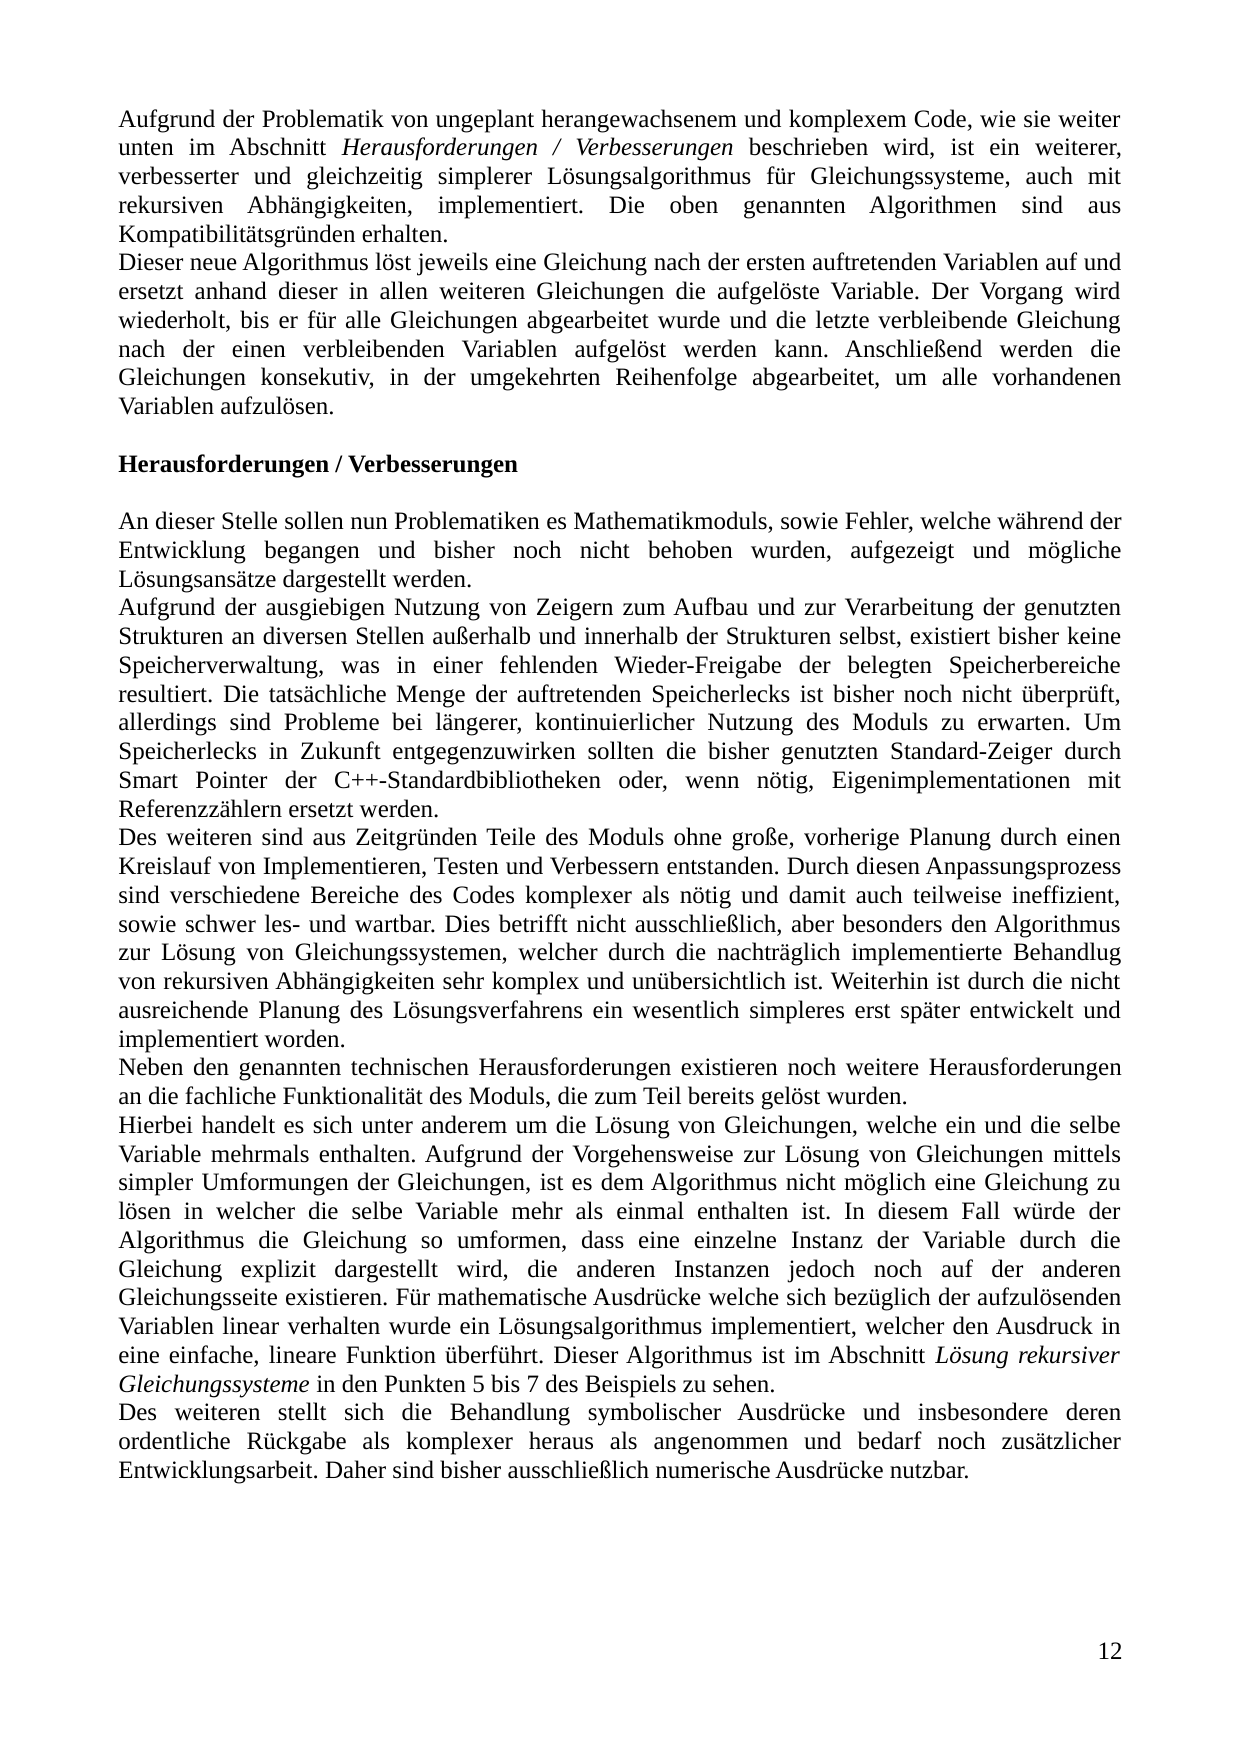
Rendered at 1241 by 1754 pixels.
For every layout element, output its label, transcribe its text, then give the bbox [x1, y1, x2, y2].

text An dieser Stelle sollen nun Problematiken es Mathematikmoduls, sowie Fehler, welche während der Entwicklung begangen und bisher noch nicht behoben wurden, aufgezeigt und mögliche Lösungsansätze dargestellt werden. [118, 506, 1122, 592]
text Des weiteren sind aus Zeitgründen Teile des Moduls ohne große, vorherige Planung durch einen Kreislauf von Implementieren, Testen und Verbessern entstanden. Durch diesen Anpassungsprozess sind verschiedene Bereiche des Codes komplexer als nötig und damit auch teilweise ineffizient, sowie schwer les- und wartbar. Dies betrifft nicht ausschließlich, aber besonders den Algorithmus zur Lösung von Gleichungssystemen, welcher durch die nachträglich implementierte Behandlug von rekursiven Abhängigkeiten sehr komplex und unübersichtlich ist. Weiterhin ist durch die nicht ausreichende Planung des Lösungsverfahrens ein wesentlich simpleres erst später entwickelt und implementiert worden. [118, 822, 1122, 1052]
text Neben den genannten technischen Herausforderungen existieren noch weitere Herausforderungen an die fachliche Funktionalität des Moduls, die zum Teil bereits gelöst wurden. [118, 1052, 1122, 1110]
text Dieser neue Algorithmus löst jeweils eine Gleichung nach der ersten auftretenden Variablen auf und ersetzt anhand dieser in allen weiteren Gleichungen die aufgelöste Variable. Der Vorgang wird wiederholt, bis er für alle Gleichungen abgearbeitet wurde und die letzte verbleibende Gleichung nach der einen verbleibenden Variablen aufgelöst werden kann. Anschließend werden die Gleichungen konsekutiv, in der umgekehrten Reihenfolge abgearbeitet, um alle vorhandenen Variablen aufzulösen. [118, 247, 1122, 420]
text Aufgrund der Problematik von ungeplant herangewachsenem und komplexem Code, wie sie weiter unten im Abschnitt Herausforderungen / Verbesserungen beschrieben wird, ist ein weiterer, verbesserter und gleichzeitig simplerer Lösungsalgorithmus für Gleichungssysteme, auch mit rekursiven Abhängigkeiten, implementiert. Die oben genannten Algorithmen sind aus Kompatibilitätsgründen erhalten. [118, 104, 1122, 247]
text Des weiteren stellt sich die Behandlung symbolischer Ausdrücke und insbesondere deren ordentliche Rückgabe als komplexer heraus als angenommen und bedarf noch zusätzlicher Entwicklungsarbeit. Daher sind bisher ausschließlich numerische Ausdrücke nutzbar. [118, 1397, 1122, 1484]
text Herausforderungen / Verbesserungen [118, 449, 1122, 477]
text Aufgrund der ausgiebigen Nutzung von Zeigern zum Aufbau und zur Verarbeitung der genutzten Strukturen an diversen Stellen außerhalb und innerhalb der Strukturen selbst, existiert bisher keine Speicherverwaltung, was in einer fehlenden Wieder-Freigabe der belegten Speicherbereiche resultiert. Die tatsächliche Menge der auftretenden Speicherlecks ist bisher noch nicht überprüft, allerdings sind Probleme bei längerer, kontinuierlicher Nutzung des Moduls zu erwarten. Um Speicherlecks in Zukunft entgegenzuwirken sollten die bisher genutzten Standard-Zeiger durch Smart Pointer der C++-Standardbibliotheken oder, wenn nötig, Eigenimplementationen mit Referenzzählern ersetzt werden. [118, 592, 1122, 822]
text Hierbei handelt es sich unter anderem um die Lösung von Gleichungen, welche ein und die selbe Variable mehrmals enthalten. Aufgrund der Vorgehensweise zur Lösung von Gleichungen mittels simpler Umformungen der Gleichungen, ist es dem Algorithmus nicht möglich eine Gleichung zu lösen in welcher die selbe Variable mehr als einmal enthalten ist. In diesem Fall würde der Algorithmus die Gleichung so umformen, dass eine einzelne Instanz der Variable durch die Gleichung explizit dargestellt wird, die anderen Instanzen jedoch noch auf der anderen Gleichungsseite existieren. Für mathematische Ausdrücke welche sich bezüglich der aufzulösenden Variablen linear verhalten wurde ein Lösungsalgorithmus implementiert, welcher den Ausdruck in eine einfache, lineare Funktion überführt. Dieser Algorithmus ist im Abschnitt Lösung rekursiver Gleichungssysteme in den Punkten 5 bis 7 des Beispiels zu sehen. [118, 1110, 1122, 1397]
